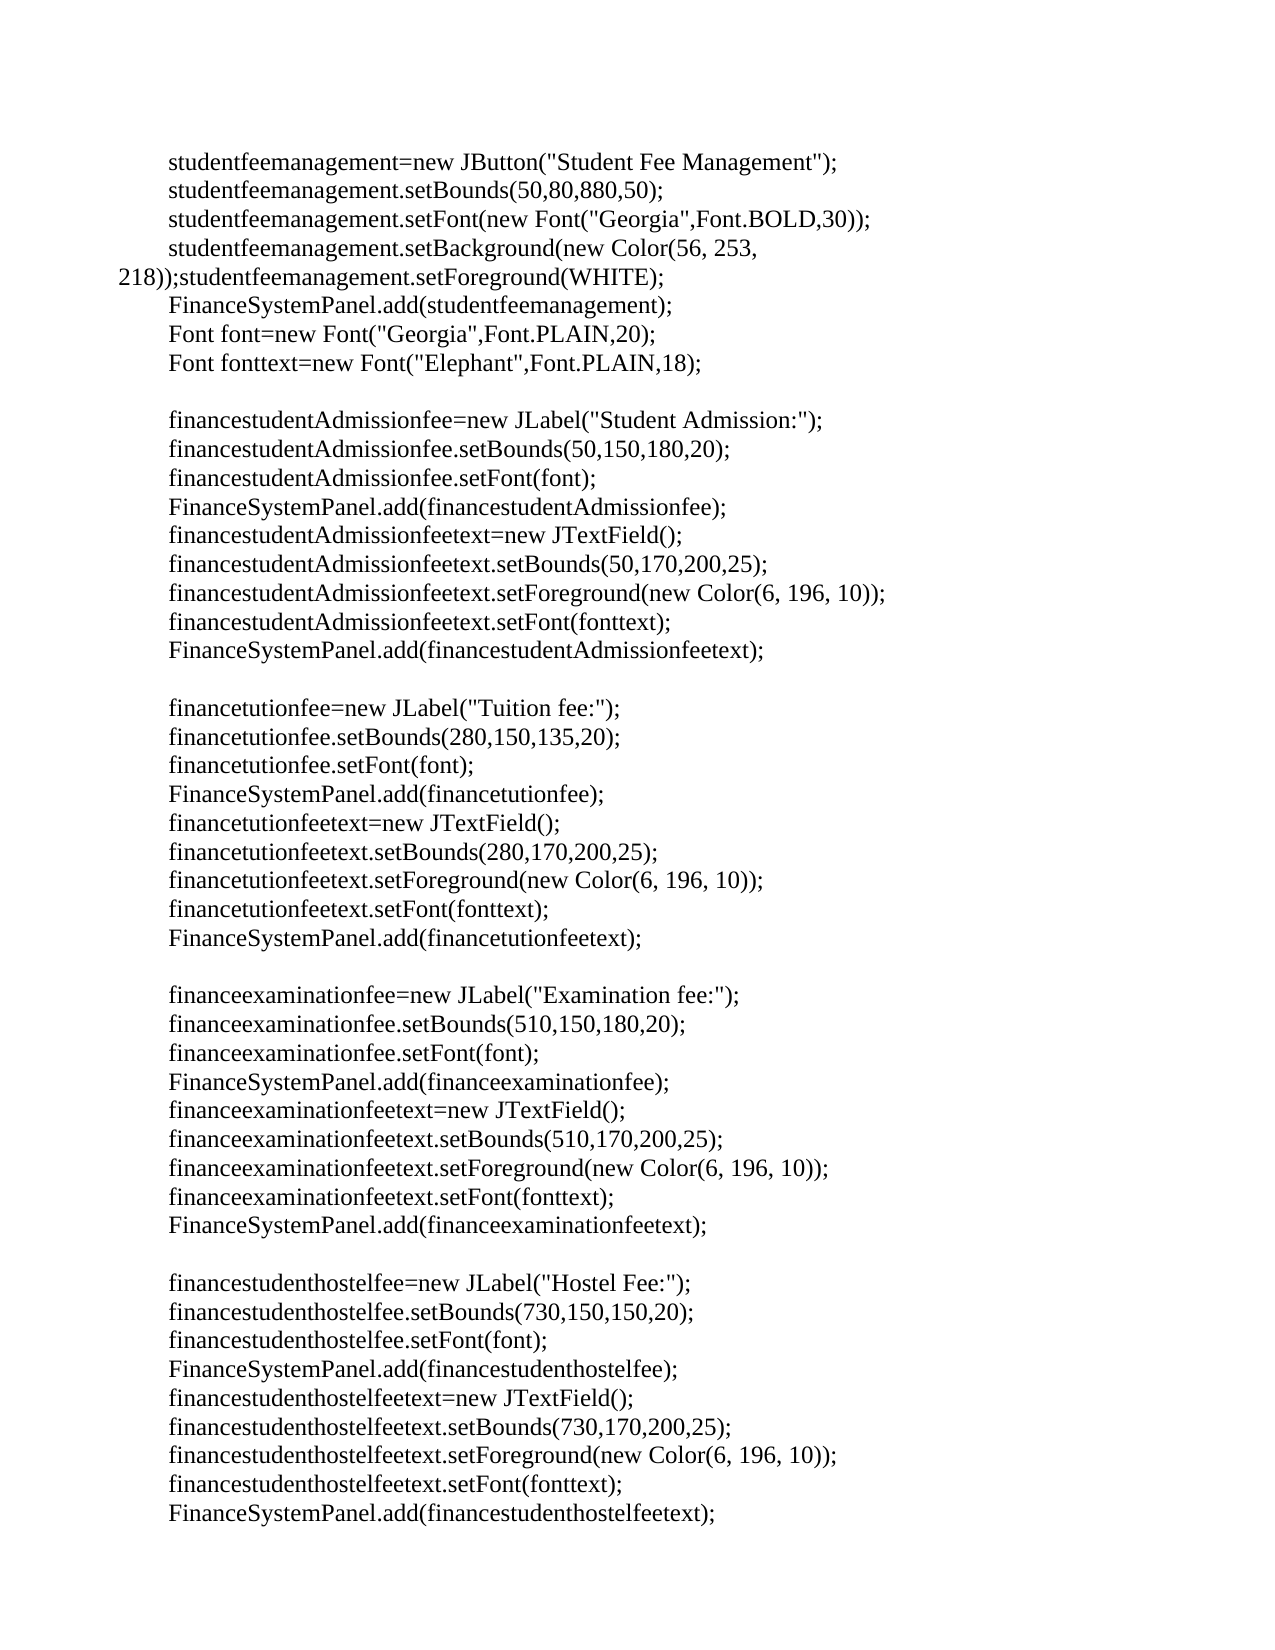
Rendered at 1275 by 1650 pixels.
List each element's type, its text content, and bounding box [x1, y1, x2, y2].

text financetutionfeetext=new JTextField(); [118, 808, 1157, 837]
text studentfeemanagement.setBackground(new Color(56, 253, 218));studentfeemanagement.setForeground(WHITE); [118, 233, 1157, 291]
text financestudentAdmissionfee.setFont(font); [118, 463, 1157, 492]
text financestudentAdmissionfeetext.setForeground(new Color(6, 196, 10)); [118, 578, 1157, 607]
text financestudentAdmissionfeetext.setBounds(50,170,200,25); [118, 549, 1157, 578]
text FinanceSystemPanel.add(financestudentAdmissionfeetext); [118, 636, 1157, 664]
text studentfeemanagement.setFont(new Font("Georgia",Font.BOLD,30)); [118, 204, 1157, 233]
text financeexaminationfeetext.setFont(fonttext); [118, 1182, 1157, 1211]
text financeexaminationfee.setFont(font); [118, 1038, 1157, 1067]
text financestudenthostelfeetext.setFont(fonttext); [118, 1469, 1157, 1498]
text financeexaminationfee=new JLabel("Examination fee:"); [118, 981, 1157, 1009]
text financeexaminationfeetext=new JTextField(); [118, 1096, 1157, 1124]
text financestudentAdmissionfeetext.setFont(fonttext); [118, 607, 1157, 636]
text studentfeemanagement.setBounds(50,80,880,50); [118, 176, 1157, 204]
text financeexaminationfeetext.setBounds(510,170,200,25); [118, 1124, 1157, 1153]
text Font fonttext=new Font("Elephant",Font.PLAIN,18); [118, 348, 1157, 377]
text financestudenthostelfeetext.setBounds(730,170,200,25); [118, 1412, 1157, 1441]
text FinanceSystemPanel.add(financeexaminationfeetext); [118, 1211, 1157, 1239]
text financestudentAdmissionfee.setBounds(50,150,180,20); [118, 434, 1157, 463]
text FinanceSystemPanel.add(financestudentAdmissionfee); [118, 492, 1157, 521]
text FinanceSystemPanel.add(financeexaminationfee); [118, 1067, 1157, 1096]
text FinanceSystemPanel.add(studentfeemanagement); [118, 291, 1157, 319]
text financetutionfeetext.setForeground(new Color(6, 196, 10)); [118, 866, 1157, 894]
text financetutionfee.setFont(font); [118, 751, 1157, 779]
text studentfeemanagement=new JButton("Student Fee Management"); [118, 147, 1157, 176]
text financestudenthostelfee=new JLabel("Hostel Fee:"); [118, 1268, 1157, 1297]
text financetutionfee.setBounds(280,150,135,20); [118, 722, 1157, 751]
text FinanceSystemPanel.add(financestudenthostelfee); [118, 1354, 1157, 1383]
text FinanceSystemPanel.add(financetutionfee); [118, 779, 1157, 808]
text FinanceSystemPanel.add(financetutionfeetext); [118, 923, 1157, 952]
text financestudentAdmissionfeetext=new JTextField(); [118, 521, 1157, 549]
text financestudenthostelfee.setFont(font); [118, 1326, 1157, 1354]
text Font font=new Font("Georgia",Font.PLAIN,20); [118, 319, 1157, 348]
text FinanceSystemPanel.add(financestudenthostelfeetext); [118, 1498, 1157, 1527]
text financetutionfeetext.setBounds(280,170,200,25); [118, 837, 1157, 866]
text financestudenthostelfeetext.setForeground(new Color(6, 196, 10)); [118, 1441, 1157, 1469]
text financestudenthostelfee.setBounds(730,150,150,20); [118, 1297, 1157, 1326]
text financestudentAdmissionfee=new JLabel("Student Admission:"); [118, 406, 1157, 434]
text financetutionfeetext.setFont(fonttext); [118, 894, 1157, 923]
text financetutionfee=new JLabel("Tuition fee:"); [118, 693, 1157, 722]
text financeexaminationfeetext.setForeground(new Color(6, 196, 10)); [118, 1153, 1157, 1182]
text financeexaminationfee.setBounds(510,150,180,20); [118, 1009, 1157, 1038]
text financestudenthostelfeetext=new JTextField(); [118, 1383, 1157, 1412]
